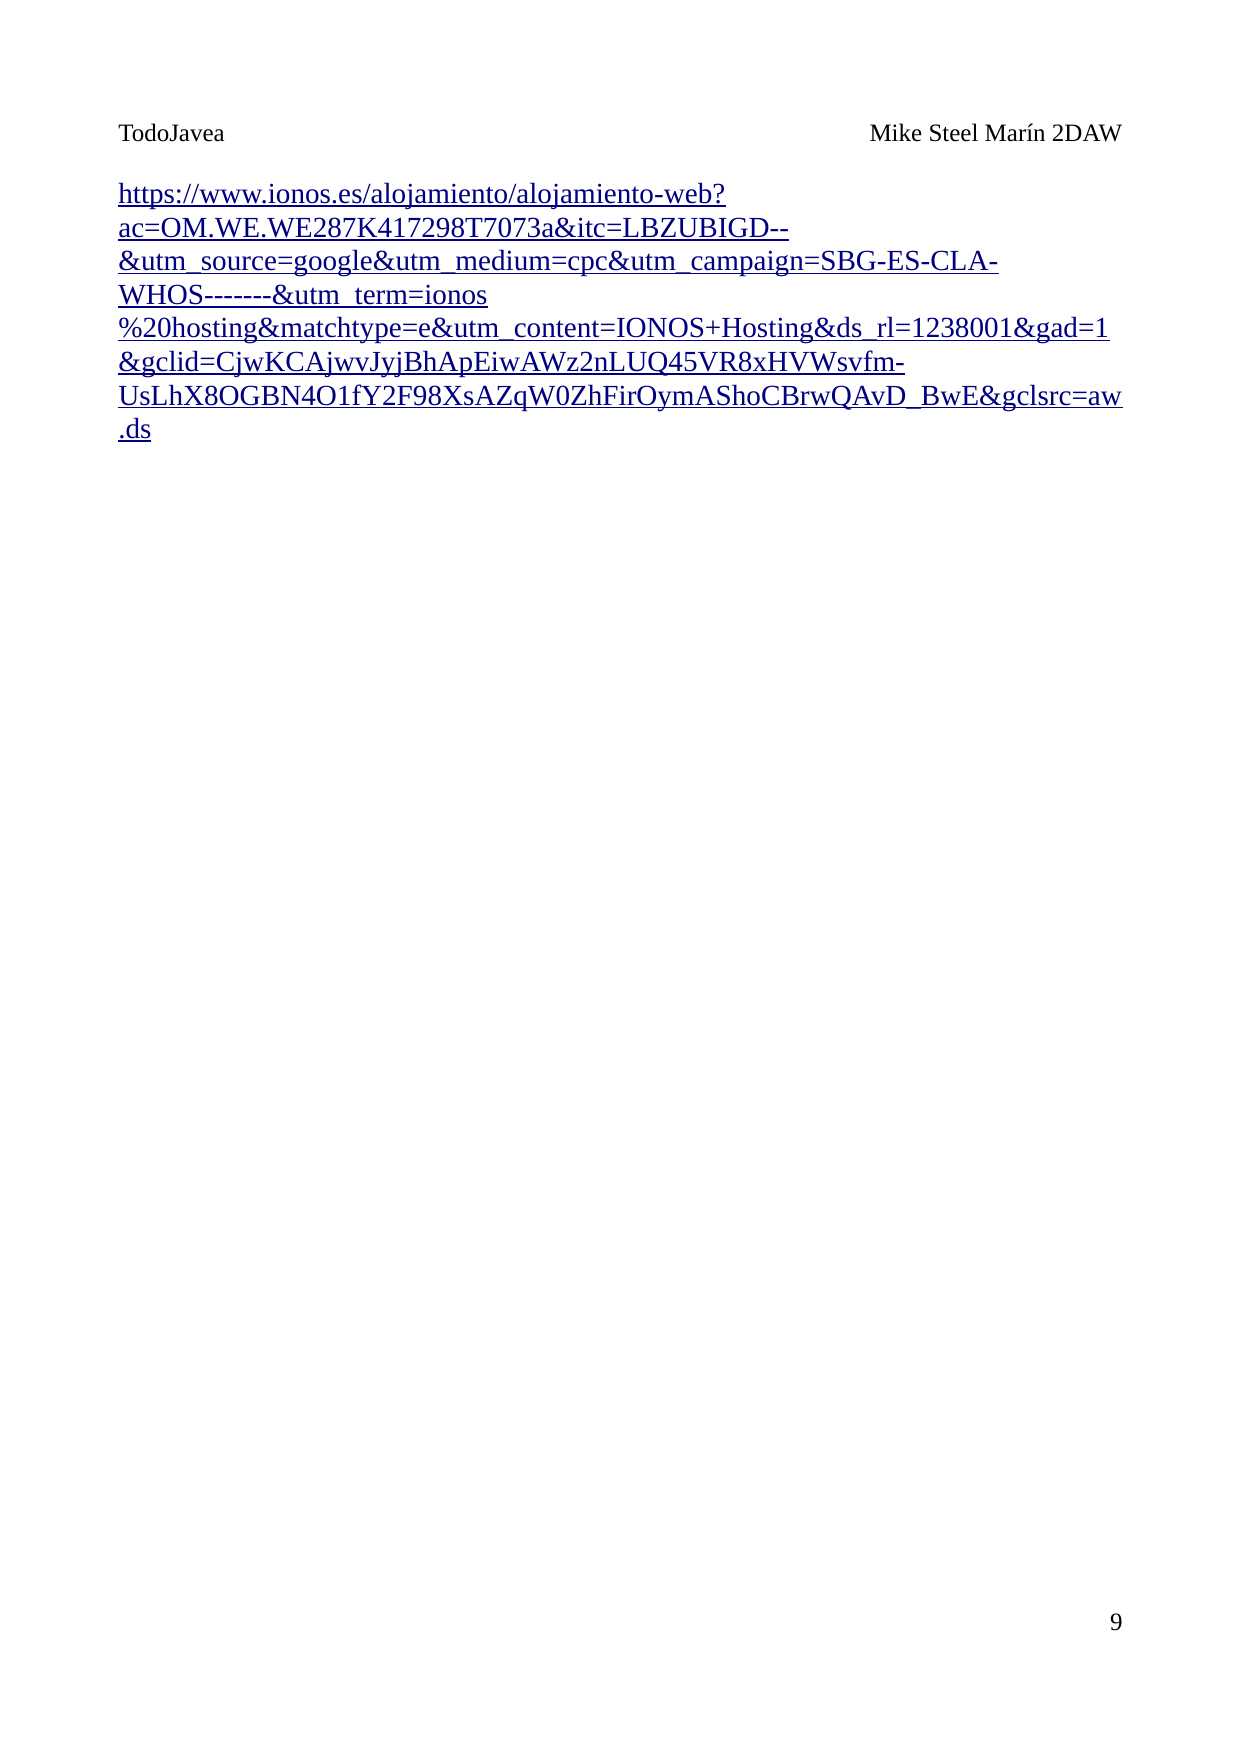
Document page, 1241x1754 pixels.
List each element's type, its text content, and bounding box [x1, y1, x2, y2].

text .ds [118, 408, 1122, 445]
text https://www.ionos.es/alojamiento/alojamiento-web?ac=OM.WE.WE287K417298T7073a&itc=LBZUBIGD--&utm_source=google&utm_medium=cpc&utm_campaign=SBG-ES-CLA-WHOS-------&utm_term=ionos%20hosting&matchtype=e&utm_content=IONOS+Hosting&ds_rl=1238001&gad=1&gclid=CjwKCAjwvJyjBhApEiwAWz2nLUQ45VR8xHVWsvfm-UsLhX8OGBN4O1fY2F98XsAZqW0ZhFirOymAShoCBrwQAvD_BwE&gclsrc=aw [118, 176, 1122, 407]
